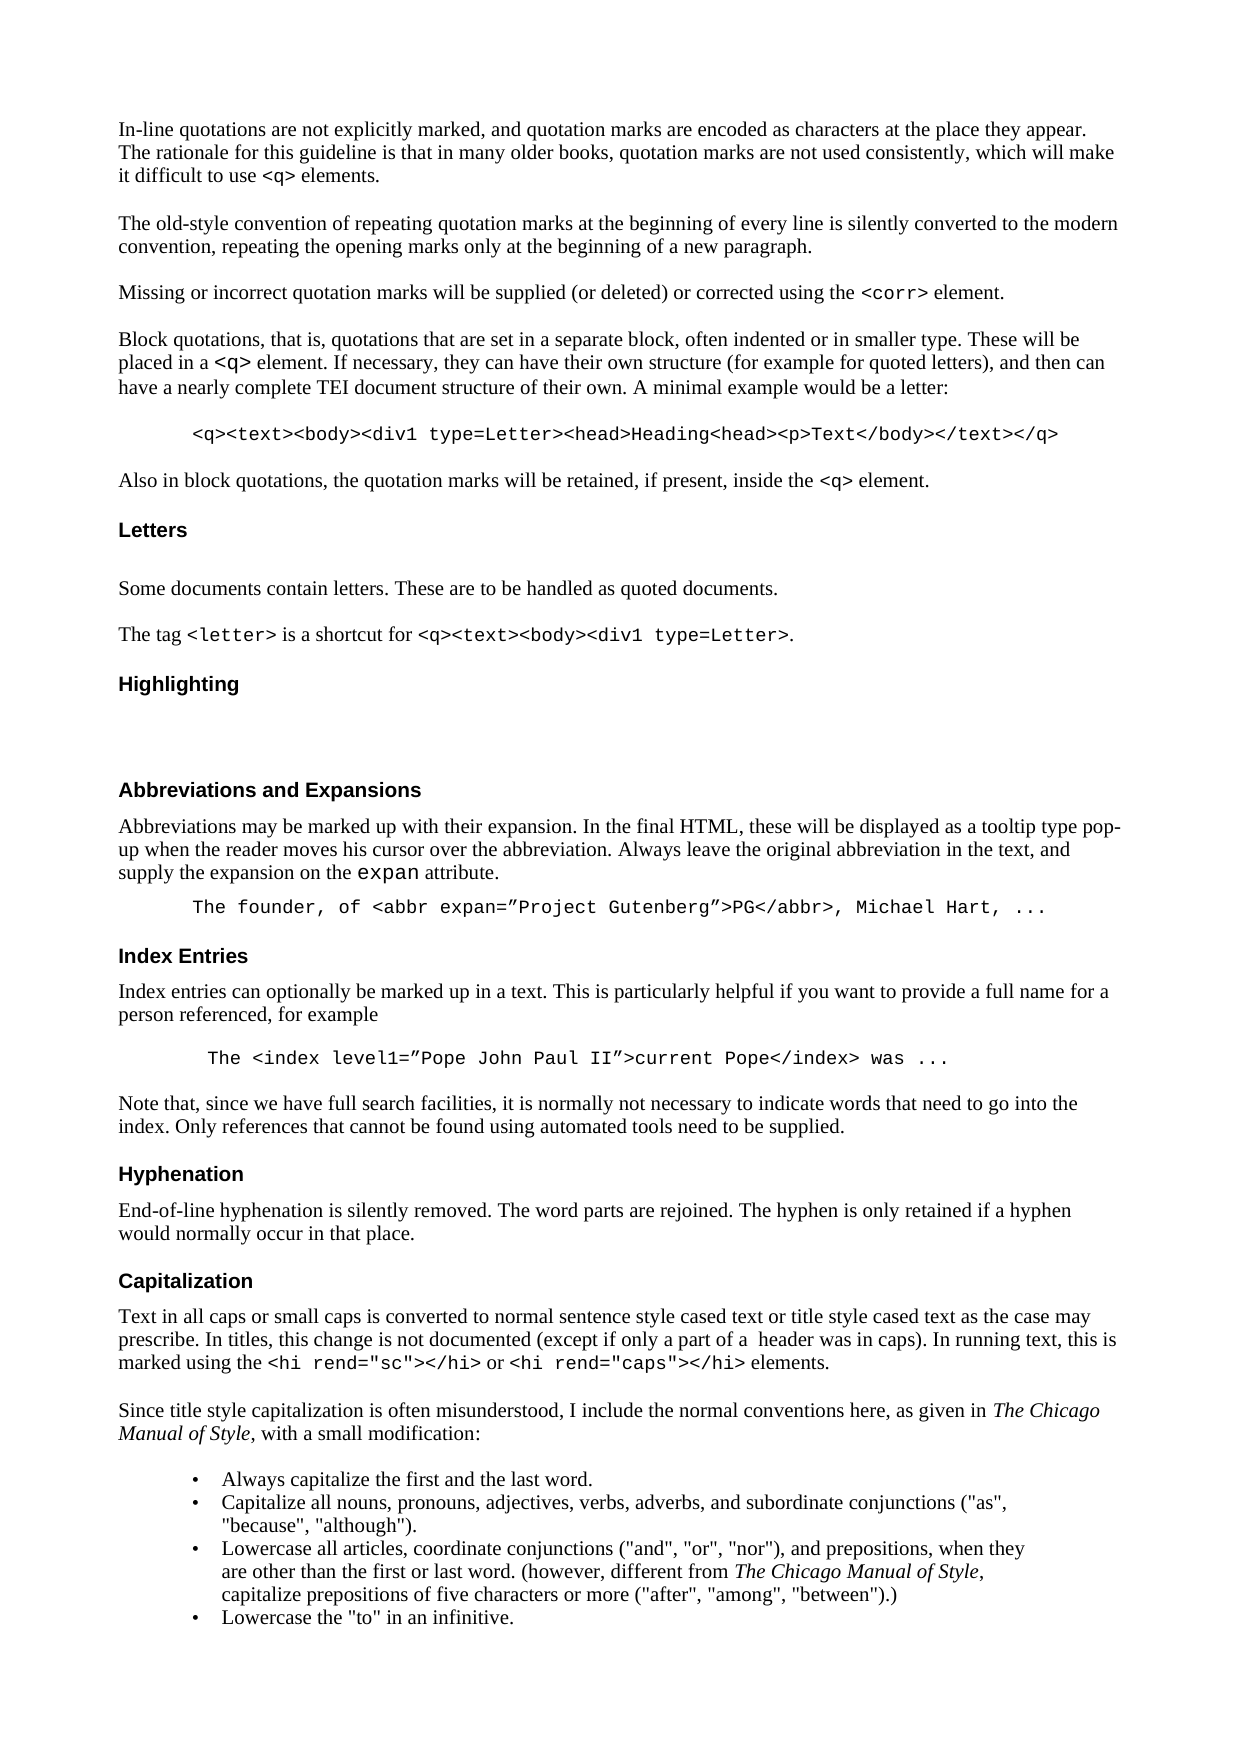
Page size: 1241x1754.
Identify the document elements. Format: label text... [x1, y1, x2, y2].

list Capitalize all nouns, pronouns, adjectives, verbs, adverbs, and subordinate conjunctions ("as", "because", "although"). [192, 1491, 1034, 1537]
text The old-style convention of repeating quotation marks at the beginning of every line is silently converted to the modern convention, repeating the opening marks only at the beginning of a new paragraph. [118, 211, 1122, 257]
text In-line quotations are not explicitly marked, and quotation marks are encoded as characters at the place they appear. The rationale for this guideline is that in many older books, quotation marks are not used consistently, which will make it difficult to use <q> elements. [118, 118, 1122, 188]
subtitle Letters [118, 518, 1122, 541]
text Abbreviations may be marked up with their expansion. In the final HTML, these will be displayed as a tooltip type pop-up when the reader moves his cursor over the abbreviation. Always leave the original abbreviation in the text, and supply the expansion on the expan attribute. [118, 815, 1122, 886]
subtitle Capitalization [118, 1269, 1122, 1293]
subtitle Hyphenation [118, 1163, 1122, 1186]
text The <index level1=”Pope John Paul II”>current Pope</index> was ... [207, 1049, 1122, 1070]
text The founder, of <abbr expan=”Project Gutenberg”>PG</abbr>, Michael Hart, ... [118, 898, 1122, 919]
subtitle Highlighting [118, 672, 1122, 696]
text The tag <letter> is a shortcut for <q><text><body><div1 type=Letter>. [118, 623, 1122, 647]
text Block quotations, that is, quotations that are set in a separate block, often indented or in smaller type. These will be placed in a <q> element. If necessary, they can have their own structure (for example for quoted letters), and then can have a nearly complete TEI document structure of their own. A minimal example would be a letter: [118, 328, 1122, 399]
list Lowercase all articles, coordinate conjunctions ("and", "or", "nor"), and prepositions, when they are other than the first or last word. (however, different from The Chicago Manual of Style, capitalize prepositions of five characters or more ("after", "among", "between").) [192, 1537, 1034, 1606]
text Missing or incorrect quotation marks will be supplied (or deleted) or corrected using the <corr> element. [118, 281, 1122, 305]
text Some documents contain letters. These are to be handled as quoted documents. [118, 577, 1122, 600]
text Since title style capitalization is often misunderstood, I include the normal conventions here, as given in The Chicago Manual of Style, with a small modification: [118, 1398, 1122, 1444]
subtitle Abbreviations and Expansions [118, 779, 1122, 802]
text Also in block quotations, the quotation marks will be retained, if present, inside the <q> element. [118, 469, 1122, 493]
text <q><text><body><div1 type=Letter><head>Heading<head><p>Text</body></text></q> [118, 422, 1122, 446]
list Lowercase the "to" in an infinitive. [192, 1606, 1034, 1629]
text End-of-line hyphenation is silently removed. The word parts are rejoined. The hyphen is only retained if a hyphen would normally occur in that place. [118, 1198, 1122, 1244]
text Note that, since we have full search facilities, it is normally not necessary to indicate words that need to go into the index. Only references that cannot be found using automated tools need to be supplied. [118, 1092, 1122, 1138]
subtitle Index Entries [118, 944, 1122, 968]
list Always capitalize the first and the last word. [192, 1468, 1034, 1491]
text Text in all caps or small caps is converted to normal sentence style cased text or title style cased text as the case may prescribe. In titles, this change is not documented (except if only a part of a header was in caps). In running text, this is marked using the <hi rend="sc"></hi> or <hi rend="caps"></hi> elements. [118, 1305, 1122, 1376]
text Index entries can optionally be marked up in a text. This is particularly helpful if you want to provide a full name for a person referenced, for example [118, 980, 1122, 1026]
